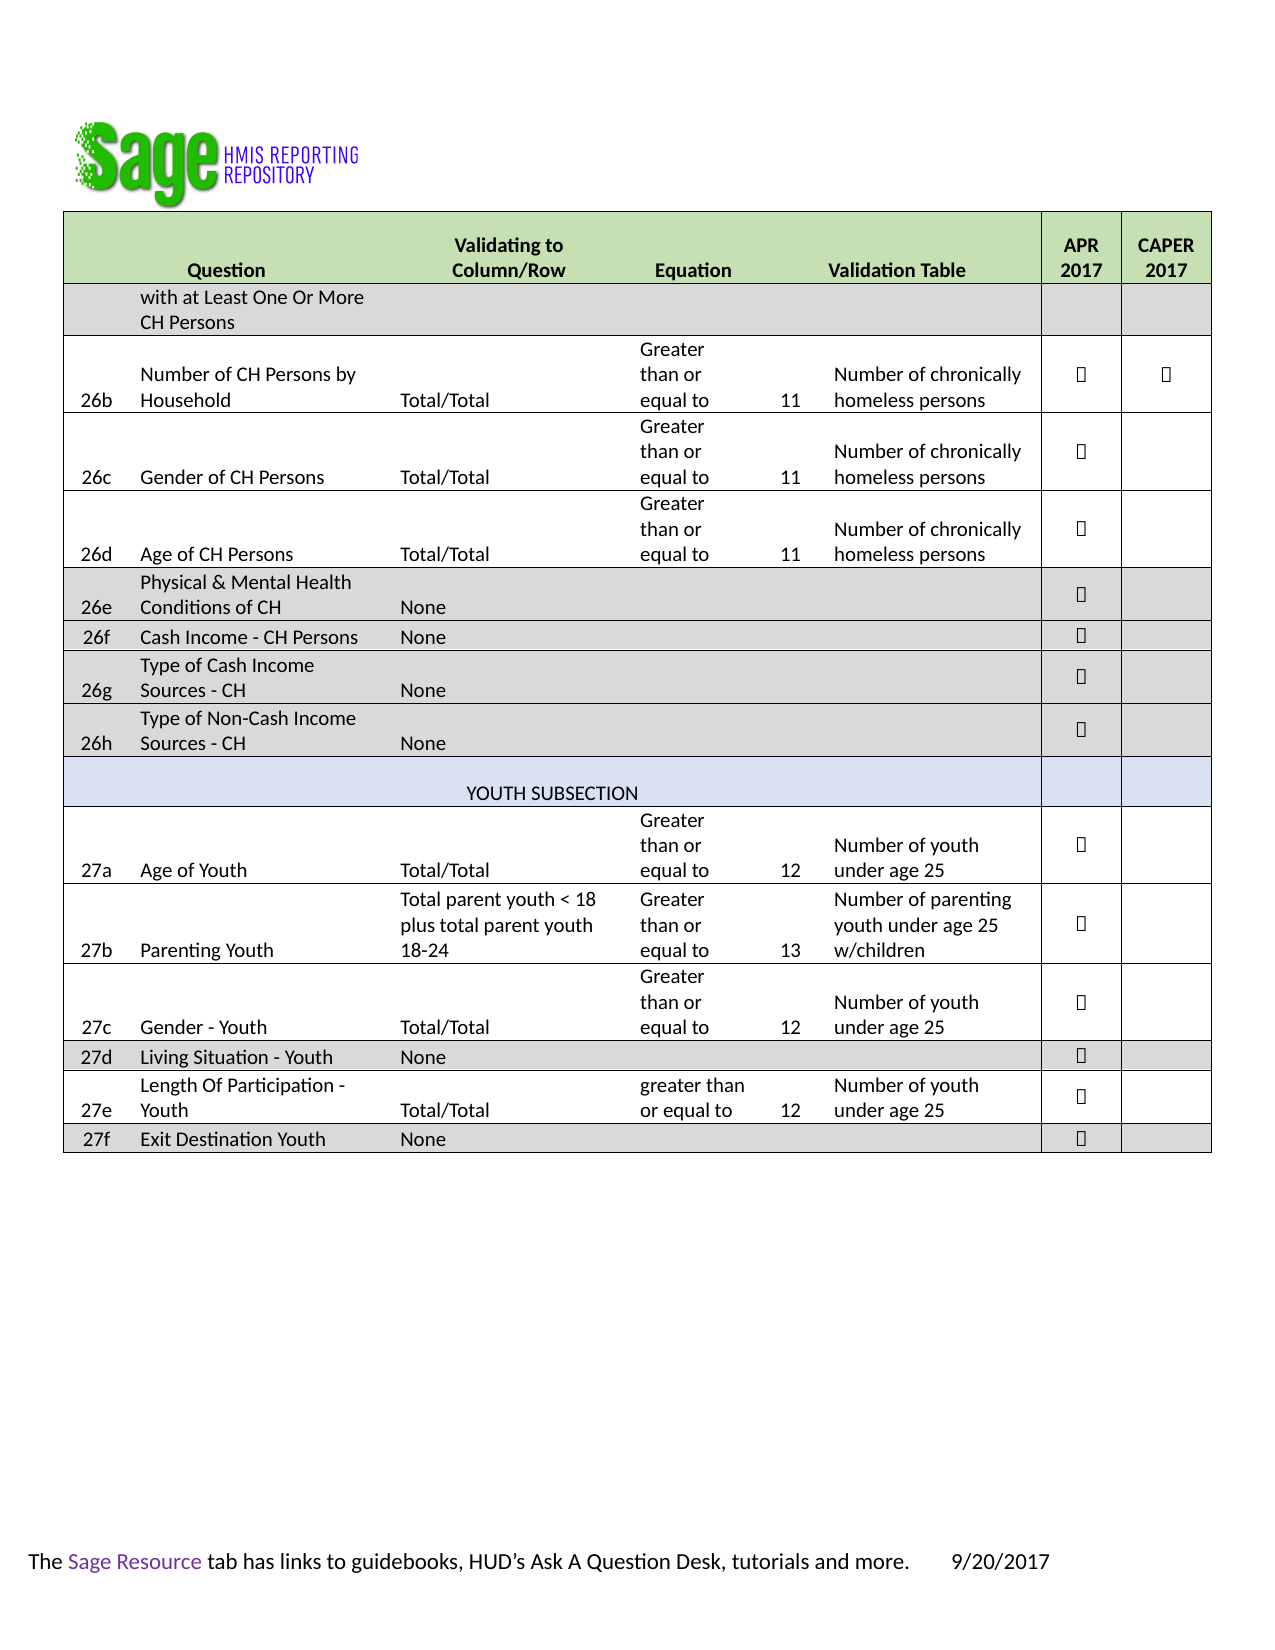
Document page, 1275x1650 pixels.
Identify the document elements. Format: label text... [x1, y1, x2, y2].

table_cell Number of chronically homeless persons [823, 491, 1041, 567]
table_cell Greater than or equal to [629, 413, 758, 489]
table_cell None [389, 1041, 629, 1069]
table_header APR 2017 [1042, 212, 1121, 283]
table_cell 27f [64, 1124, 129, 1152]
table_cell [1122, 964, 1211, 1040]
table_cell [823, 1124, 1041, 1152]
table_cell Number of parenting youth under age 25 w/children [823, 884, 1041, 963]
table_cell Greater than or equal to [629, 884, 758, 963]
table_cell with at Least One Or More CH Persons [129, 284, 389, 335]
table_cell 27b [64, 884, 129, 963]
table_cell [823, 621, 1041, 649]
table_cell Physical & Mental Health Conditions of CH [129, 568, 389, 620]
table_cell [629, 651, 758, 703]
table_cell [1122, 651, 1211, 703]
table_cell Parenting Youth [129, 884, 389, 963]
table_cell Number of youth under age 25 [823, 1071, 1041, 1123]
table_cell 11 [758, 336, 823, 412]
table_cell 11 [758, 413, 823, 489]
table_cell Living Situation - Youth [129, 1041, 389, 1069]
table_cell [1122, 757, 1211, 806]
table_cell 27c [64, 964, 129, 1040]
table_cell None [389, 1124, 629, 1152]
table_cell [629, 704, 758, 756]
table_header Validation Table [758, 212, 1041, 283]
table_cell [629, 1124, 758, 1152]
table_header Validating to Column/Row [389, 212, 629, 283]
table_cell [1122, 1041, 1211, 1069]
table_cell Total/Total [389, 1071, 629, 1123]
table_cell [1042, 284, 1121, 335]
table_cell  [1042, 1041, 1121, 1069]
table_cell 27e [64, 1071, 129, 1123]
table_cell [758, 1124, 823, 1152]
table_cell 26g [64, 651, 129, 703]
table_cell [629, 284, 758, 335]
table_cell [1042, 757, 1121, 806]
picture [75, 120, 358, 211]
table_cell [629, 621, 758, 649]
table_header Equation [629, 212, 758, 283]
table_cell [823, 704, 1041, 756]
table_cell [758, 651, 823, 703]
table_cell Total/Total [389, 336, 629, 412]
table_cell [758, 1041, 823, 1069]
table_cell [629, 568, 758, 620]
table_cell  [1122, 336, 1211, 412]
table_cell Greater than or equal to [629, 964, 758, 1040]
table_cell  [1042, 1071, 1121, 1123]
table_cell Total/Total [389, 413, 629, 489]
table_header Question [64, 212, 389, 283]
table_cell  [1042, 964, 1121, 1040]
table_cell 26f [64, 621, 129, 649]
table_cell Gender of CH Persons [129, 413, 389, 489]
table_cell [1122, 1071, 1211, 1123]
table_cell 12 [758, 964, 823, 1040]
table_cell [758, 621, 823, 649]
table_cell  [1042, 1124, 1121, 1152]
table_cell  [1042, 704, 1121, 756]
table_cell 11 [758, 491, 823, 567]
table_cell Total/Total [389, 964, 629, 1040]
table_cell Number of chronically homeless persons [823, 413, 1041, 489]
table_cell Greater than or equal to [629, 491, 758, 567]
table_cell [823, 1041, 1041, 1069]
table_cell [1122, 413, 1211, 489]
table_cell Total/Total [389, 807, 629, 883]
table_cell Number of CH Persons by Household [129, 336, 389, 412]
table_cell Number of youth under age 25 [823, 807, 1041, 883]
table_cell  [1042, 568, 1121, 620]
table_cell Number of youth under age 25 [823, 964, 1041, 1040]
table_cell 27d [64, 1041, 129, 1069]
table_cell Age of CH Persons [129, 491, 389, 567]
table_cell Greater than or equal to [629, 336, 758, 412]
table_cell  [1042, 336, 1121, 412]
table_cell 26h [64, 704, 129, 756]
table_cell None [389, 568, 629, 620]
table_cell Cash Income - CH Persons [129, 621, 389, 649]
table_cell Type of Non-Cash Income Sources - CH [129, 704, 389, 756]
table_cell 26e [64, 568, 129, 620]
table_cell 26d [64, 491, 129, 567]
table_cell [629, 1041, 758, 1069]
table_cell None [389, 651, 629, 703]
table_cell  [1042, 807, 1121, 883]
table_cell 13 [758, 884, 823, 963]
table_cell [823, 568, 1041, 620]
table_cell  [1042, 884, 1121, 963]
table_cell [389, 284, 629, 335]
table_cell Age of Youth [129, 807, 389, 883]
table_cell 12 [758, 807, 823, 883]
table_cell 12 [758, 1071, 823, 1123]
table_cell 26b [64, 336, 129, 412]
table_cell [1122, 621, 1211, 649]
table_cell Gender - Youth [129, 964, 389, 1040]
table_cell 26c [64, 413, 129, 489]
table_cell [1122, 568, 1211, 620]
table_cell  [1042, 621, 1121, 649]
table_cell 27a [64, 807, 129, 883]
table_cell  [1042, 413, 1121, 489]
table_cell Total parent youth < 18 plus total parent youth 18-24 [389, 884, 629, 963]
table_cell Type of Cash Income Sources - CH [129, 651, 389, 703]
table_cell None [389, 621, 629, 649]
table_header CAPER 2017 [1122, 212, 1211, 283]
table_cell [1122, 704, 1211, 756]
table_cell None [389, 704, 629, 756]
table_cell [823, 651, 1041, 703]
table_cell greater than or equal to [629, 1071, 758, 1123]
table_cell [1122, 884, 1211, 963]
table_cell [64, 284, 129, 335]
table_cell Total/Total [389, 491, 629, 567]
table_cell  [1042, 491, 1121, 567]
table_cell YOUTH SUBSECTION [64, 757, 1041, 806]
table_cell Exit Destination Youth [129, 1124, 389, 1152]
table_cell [823, 284, 1041, 335]
table_cell [758, 284, 823, 335]
table_cell Greater than or equal to [629, 807, 758, 883]
table_cell [1122, 807, 1211, 883]
table_cell [1122, 284, 1211, 335]
table_cell [758, 704, 823, 756]
table_cell [1122, 1124, 1211, 1152]
table_cell [1122, 491, 1211, 567]
table_cell Number of chronically homeless persons [823, 336, 1041, 412]
table_cell  [1042, 651, 1121, 703]
table_cell Length Of Participation - Youth [129, 1071, 389, 1123]
table_cell [758, 568, 823, 620]
